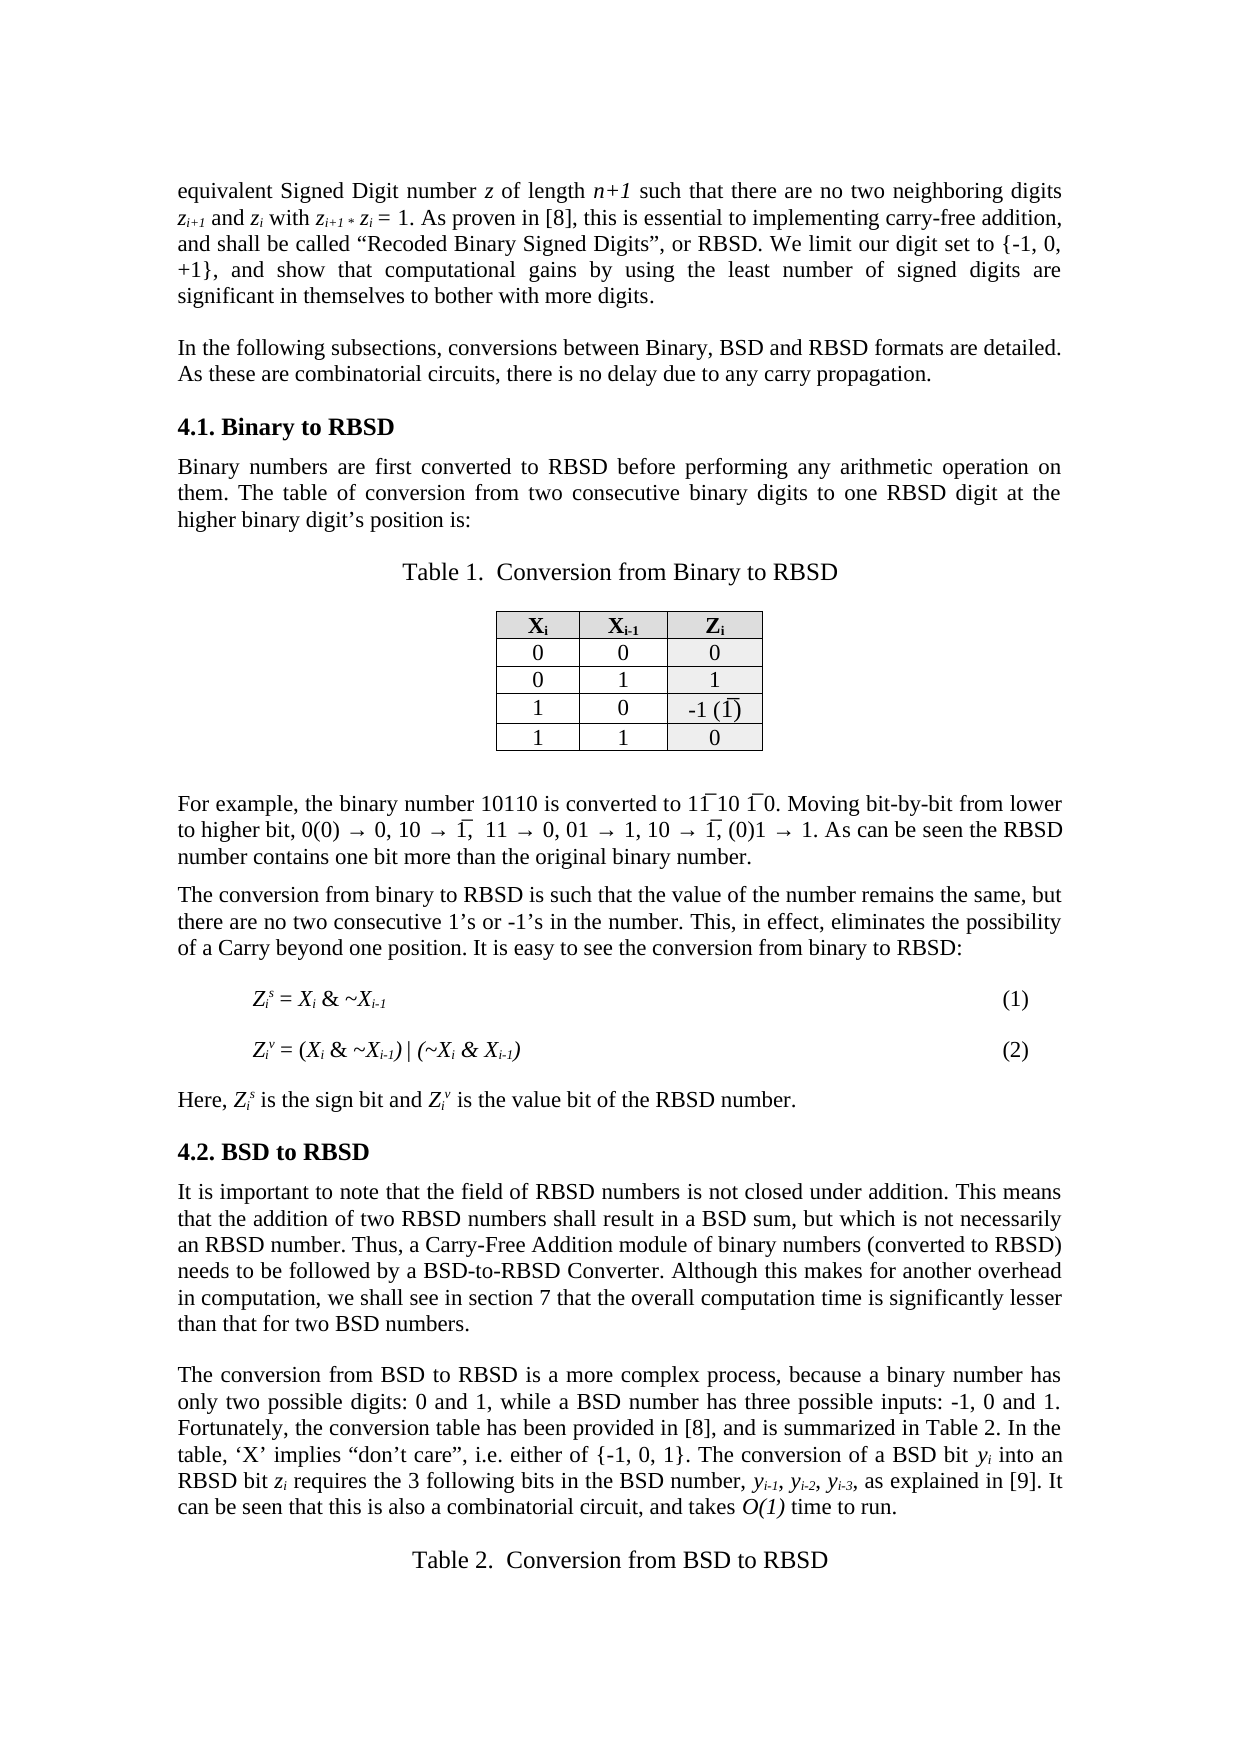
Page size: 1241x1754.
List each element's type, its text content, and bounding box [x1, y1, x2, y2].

text In the following subsections, conversions between Binary, BSD and RBSD formats are detailed. As these are combinatorial circuits, there is no delay due to any carry propagation. [177, 334, 1063, 387]
table_cell 0 [497, 667, 579, 693]
text 4.1. Binary to RBSD [177, 412, 1063, 440]
table_cell 0 [497, 639, 579, 666]
text Table 2. Conversion from BSD to RBSD [177, 1545, 1063, 1573]
table_cell 0 [580, 639, 667, 666]
table_cell 0 [668, 724, 762, 750]
text Zis = Xi & ~Xi-1 (1) [177, 985, 1063, 1011]
text The conversion from binary to RBSD is such that the value of the number remains the same, but there are no two consecutive 1’s or -1’s in the number. This, in effect, eliminates the possibility of a Carry beyond one position. It is easy to see the conversion from binary to RBSD: [177, 882, 1063, 961]
text equivalent Signed Digit number z of length n+1 such that there are no two neighboring digits zi+1 and zi with zi+1 * zi = 1. As proven in [8], this is essential to implementing carry-free addition, and shall be called “Recoded Binary Signed Digits”, or RBSD. We limit our digit set to {-1, 0, +1}, and show that computational gains by using the least number of signed digits are significant in themselves to bother with more digits. [177, 177, 1063, 309]
table_cell 1 [668, 667, 762, 693]
table_header Xi [497, 612, 579, 638]
table_cell 0 [580, 694, 667, 723]
text For example, the binary number 10110 is converted to 11̅ 10 1̅ 0. Moving bit-by-bit from lower to higher bit, 0(0) → 0, 10 → 1̅, 11 → 0, 01 → 1, 10 → 1̅, (0)1 → 1. As can be seen the RBSD number contains one bit more than the original binary number. [177, 790, 1063, 869]
table_cell 1 [497, 694, 579, 723]
text 4.2. BSD to RBSD [177, 1137, 1063, 1166]
text Here, Zis is the sign bit and Ziv is the value bit of the RBSD number. [177, 1086, 1063, 1113]
table_cell 1 [580, 667, 667, 693]
table_header Xi-1 [580, 612, 667, 638]
table_cell 1 [580, 724, 667, 750]
table_header Zi [668, 612, 762, 638]
table_cell 1 [497, 724, 579, 750]
table_cell -1 (1̅) [668, 694, 762, 723]
text Ziv = (Xi & ~Xi-1) | (~Xi & Xi-1) (2) [177, 1036, 1063, 1062]
text The conversion from BSD to RBSD is a more complex process, because a binary number has only two possible digits: 0 and 1, while a BSD number has three possible inputs: -1, 0 and 1. Fortunately, the conversion table has been provided in [8], and is summarized in Table 2. In the table, ‘X’ implies “don’t care”, i.e. either of {-1, 0, 1}. The conversion of a BSD bit yi into an RBSD bit zi requires the 3 following bits in the BSD number, yi-1, yi-2, yi-3, as explained in [9]. It can be seen that this is also a combinatorial circuit, and takes O(1) time to run. [177, 1362, 1063, 1520]
table_cell 0 [668, 639, 762, 666]
text Binary numbers are first converted to RBSD before performing any arithmetic operation on them. The table of conversion from two consecutive binary digits to one RBSD digit at the higher binary digit’s position is: [177, 453, 1063, 532]
text It is important to note that the field of RBSD numbers is not closed under addition. This means that the addition of two RBSD numbers shall result in a BSD sum, but which is not necessarily an RBSD number. Thus, a Carry-Free Addition module of binary numbers (converted to RBSD) needs to be followed by a BSD-to-RBSD Converter. Although this makes for another overhead in computation, we shall see in section 7 that the overall computation time is significantly lesser than that for two BSD numbers. [177, 1178, 1063, 1337]
text Table 1. Conversion from Binary to RBSD [177, 557, 1063, 586]
